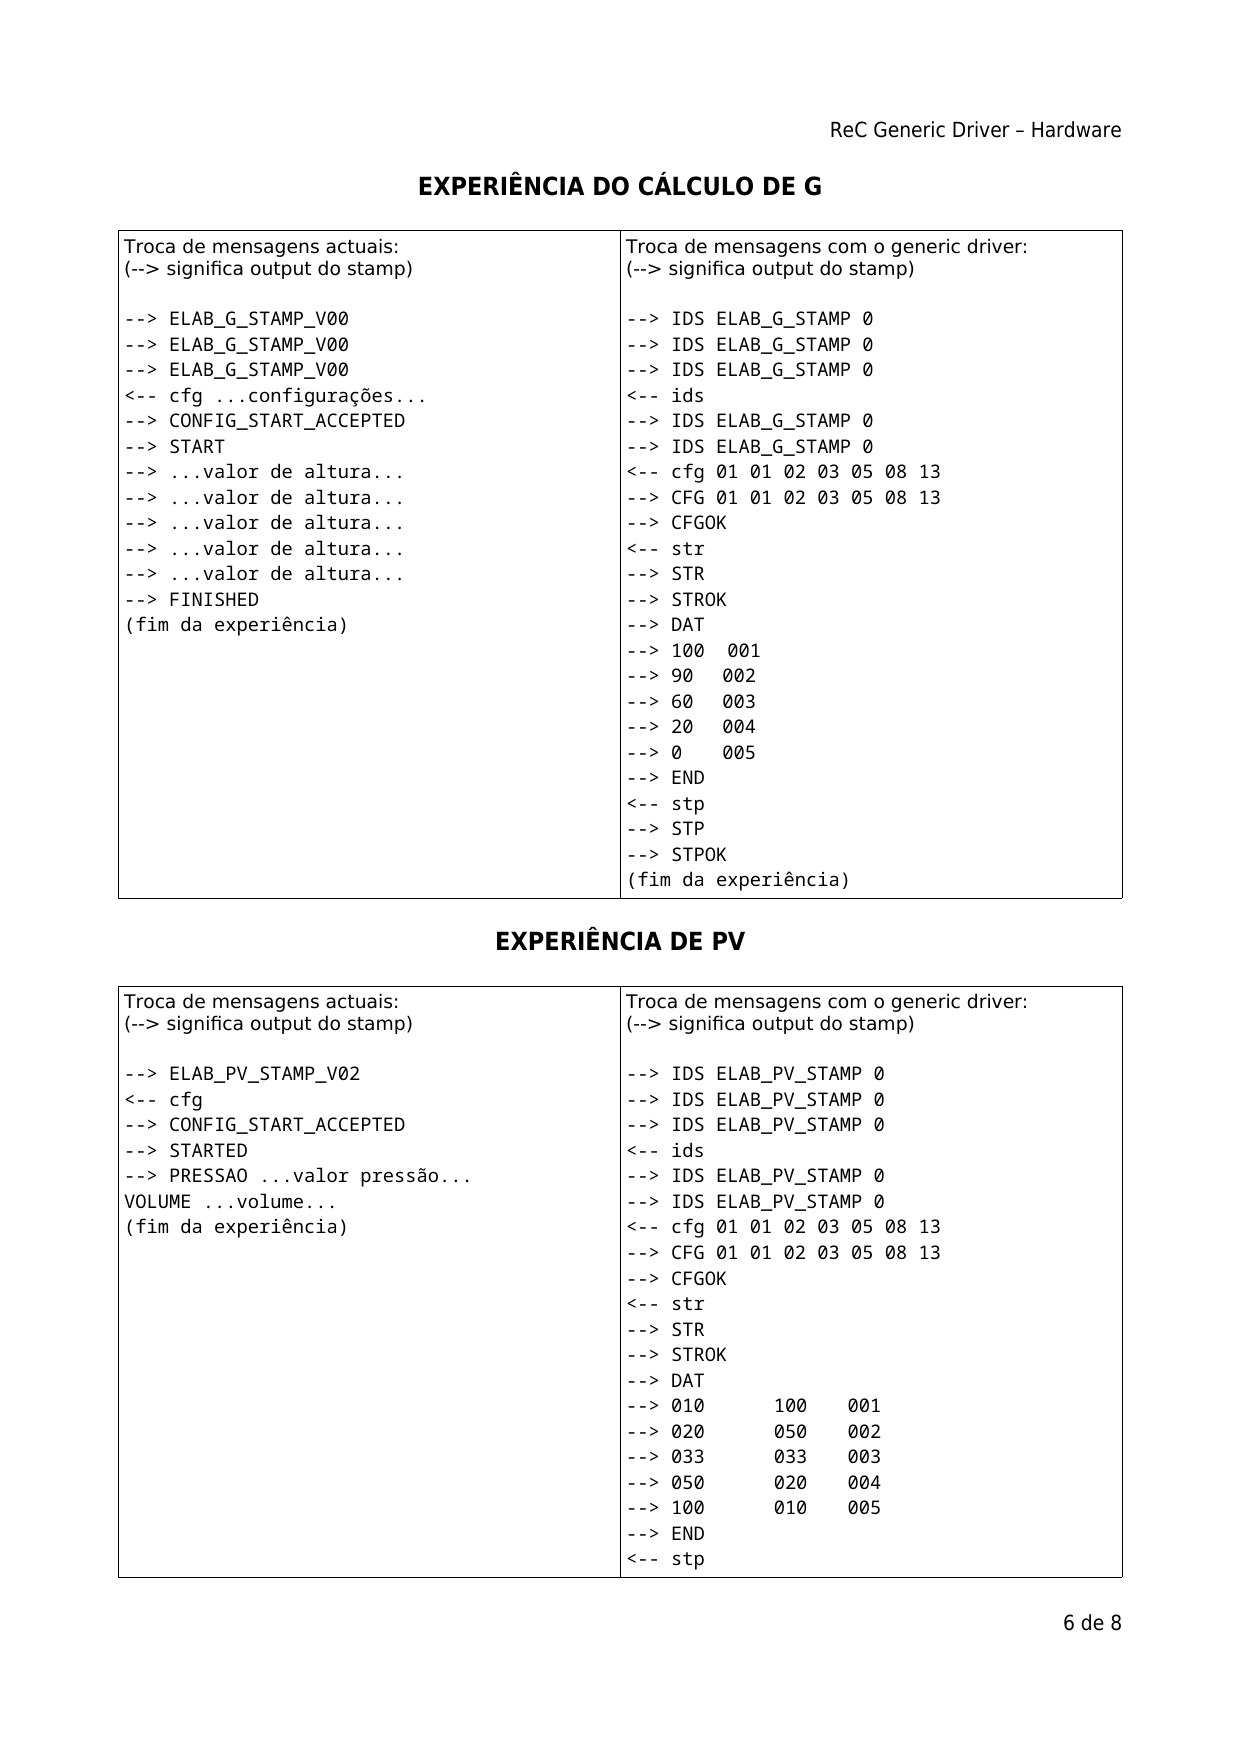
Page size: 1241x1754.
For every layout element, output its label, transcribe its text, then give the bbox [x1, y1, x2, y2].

table_header Troca de mensagens com o generic driver: (--> significa output do stamp) --> IDS ELAB_G_STAMP 0 --> IDS ELAB_G_STAMP 0 --> IDS ELAB_G_STAMP 0 <-- ids --> IDS ELAB_G_STAMP 0 --> IDS ELAB_G_STAMP 0 <-- cfg 01 01 02 03 05 08 13 --> CFG 01 01 02 03 05 08 13 --> CFGOK <-- str --> STR --> STROK --> DAT --> 100 001 --> 90 002 --> 60 003 --> 20 004 --> 0 005 --> END <-- stp --> STP --> STPOK (fim da experiência) [621, 231, 1122, 898]
table_header Troca de mensagens actuais: (--> significa output do stamp) --> ELAB_G_STAMP_V00 --> ELAB_G_STAMP_V00 --> ELAB_G_STAMP_V00 <-- cfg ...configurações... --> CONFIG_START_ACCEPTED --> START --> ...valor de altura... --> ...valor de altura... --> ...valor de altura... --> ...valor de altura... --> ...valor de altura... --> FINISHED (fim da experiência) [119, 231, 620, 898]
table_header Troca de mensagens actuais: (--> significa output do stamp) --> ELAB_PV_STAMP_V02 <-- cfg --> CONFIG_START_ACCEPTED --> STARTED --> PRESSAO ...valor pressão... VOLUME ...volume... (fim da experiência) [119, 987, 620, 1577]
text EXPERIÊNCIA DO CÁLCULO DE G [118, 172, 1122, 201]
text EXPERIÊNCIA DE PV [118, 927, 1122, 956]
table_header Troca de mensagens com o generic driver: (--> significa output do stamp) --> IDS ELAB_PV_STAMP 0 --> IDS ELAB_PV_STAMP 0 --> IDS ELAB_PV_STAMP 0 <-- ids --> IDS ELAB_PV_STAMP 0 --> IDS ELAB_PV_STAMP 0 <-- cfg 01 01 02 03 05 08 13 --> CFG 01 01 02 03 05 08 13 --> CFGOK <-- str --> STR --> STROK --> DAT --> 010 100 001 --> 020 050 002 --> 033 033 003 --> 050 020 004 --> 100 010 005 --> END <-- stp [621, 987, 1122, 1577]
